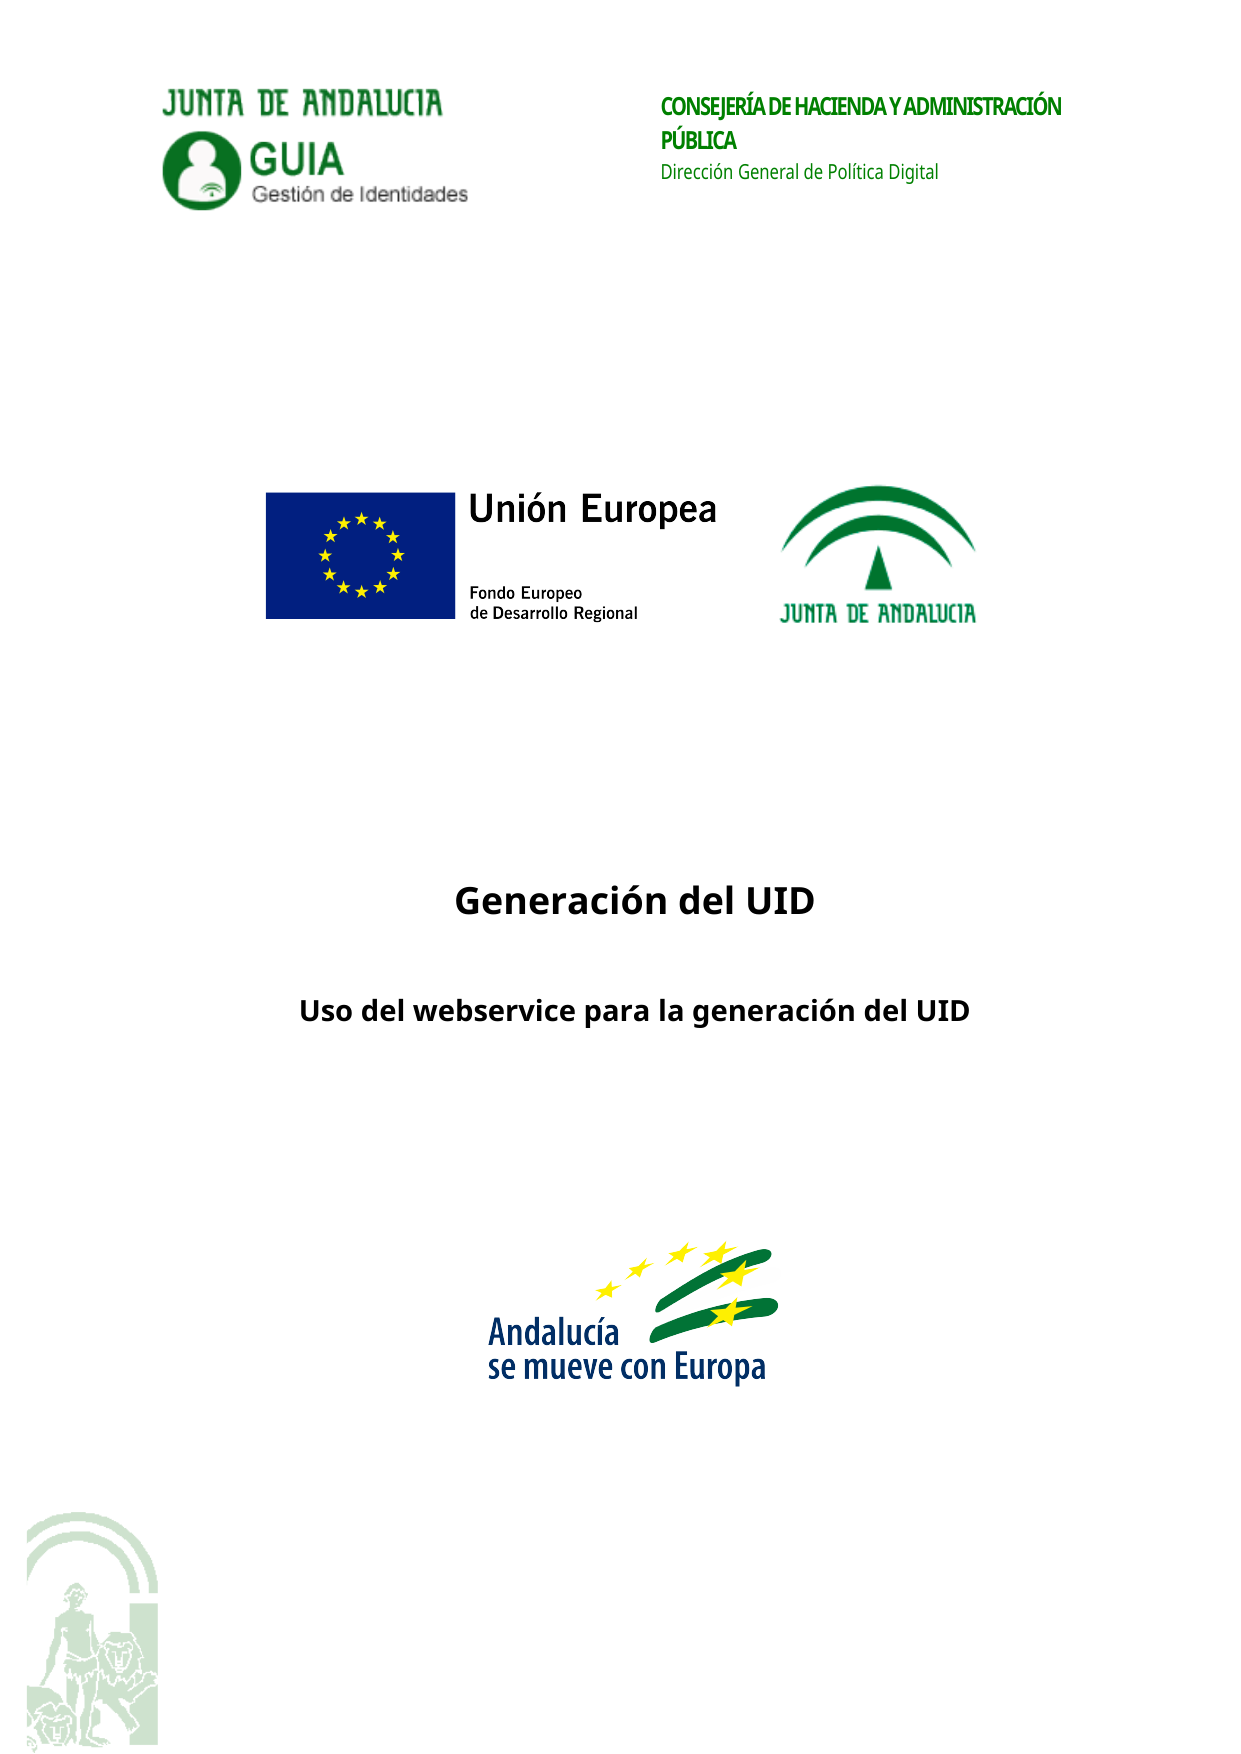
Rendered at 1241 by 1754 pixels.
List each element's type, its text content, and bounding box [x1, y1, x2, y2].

table_header [258, 426, 733, 488]
picture [26, 1511, 159, 1753]
table_header [733, 664, 1027, 698]
title Generación del UID [148, 874, 1122, 925]
picture [147, 82, 498, 225]
table_header [733, 426, 1027, 663]
table_header [258, 626, 733, 698]
title Uso del webservice para la generación del UID [148, 990, 1122, 1029]
picture [759, 442, 996, 664]
picture [256, 488, 733, 626]
picture [488, 1240, 782, 1387]
